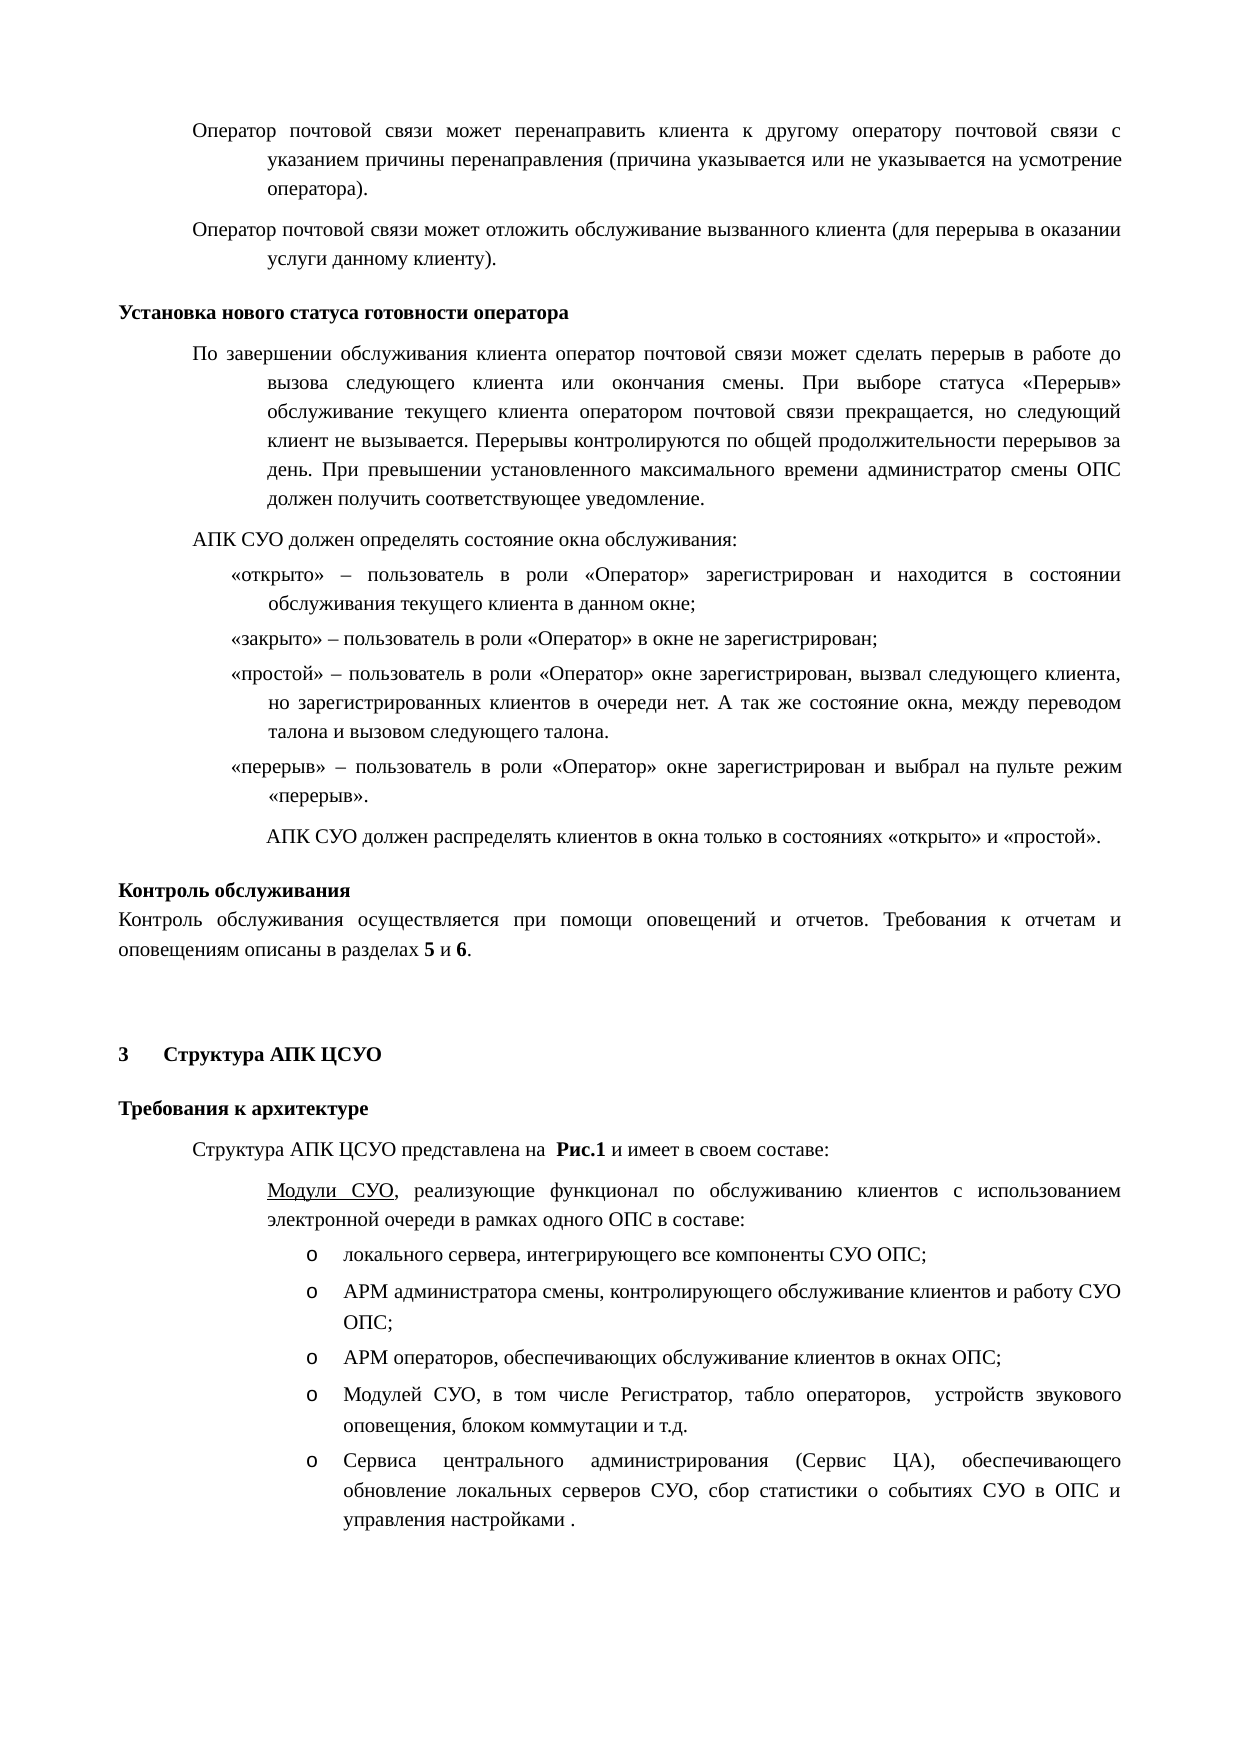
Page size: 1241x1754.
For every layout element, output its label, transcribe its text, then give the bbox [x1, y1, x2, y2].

text «закрыто» – пользователь в роли «Оператор» в окне не зарегистрирован; [231, 626, 1122, 650]
text Оператор почтовой связи может перенаправить клиента к другому оператору почтовой связи с указанием причины перенаправления (причина указывается или не указывается на усмотрение оператора). [192, 118, 1122, 200]
list Сервиса центрального администрирования (Сервис ЦА), обеспечивающего обновление локальных серверов СУО, сбор статистики о событиях СУО в ОПС и управления настройками . [306, 1448, 1122, 1531]
text АПК СУО должен определять состояние окна обслуживания: [192, 527, 1122, 551]
text По завершении обслуживания клиента оператор почтовой связи может сделать перерыв в работе до вызова следующего клиента или окончания смены. При выборе статуса «Перерыв» обслуживание текущего клиента оператором почтовой связи прекращается, но следующий клиент не вызывается. Перерывы контролируются по общей продолжительности перерывов за день. При превышении установленного максимального времени администратор смены ОПС должен получить соответствующее уведомление. [192, 341, 1122, 509]
list Модулей СУО, в том числе Регистратор, табло операторов, устройств звукового оповещения, блоком коммутации и т.д. [306, 1382, 1122, 1437]
text Контроль обслуживания осуществляется при помощи оповещений и отчетов. Требования к отчетам и оповещениям описаны в разделах 5 и 6. [118, 907, 1122, 961]
list АРМ операторов, обеспечивающих обслуживание клиентов в окнах ОПС; [306, 1345, 1122, 1371]
text Требования к архитектуре [118, 1096, 1122, 1120]
text Модули СУО, реализующие функционал по обслуживанию клиентов с использованием электронной очереди в рамках одного ОПС в составе: [267, 1178, 1122, 1231]
list АРМ администратора смены, контролирующего обслуживание клиентов и работу СУО ОПС; [306, 1279, 1122, 1334]
text Установка нового статуса готовности оператора [118, 300, 1122, 324]
text Оператор почтовой связи может отложить обслуживание вызванного клиента (для перерыва в оказании услуги данному клиенту). [192, 217, 1122, 270]
text Структура АПК ЦСУО представлена на Рис.1 и имеет в своем составе: [192, 1137, 1122, 1161]
text Контроль обслуживания [118, 878, 1122, 902]
text «открыто» – пользователь в роли «Оператор» зарегистрирован и находится в состоянии обслуживания текущего клиента в данном окне; [231, 562, 1122, 615]
list Структура АПК ЦСУО [118, 1042, 1122, 1066]
text АПК СУО должен распределять клиентов в окна только в состояниях «открыто» и «простой». [266, 824, 1122, 848]
list локального сервера, интегрирующего все компоненты СУО ОПС; [306, 1242, 1122, 1268]
text «простой» – пользователь в роли «Оператор» окне зарегистрирован, вызвал следующего клиента, но зарегистрированных клиентов в очереди нет. А так же состояние окна, между переводом талона и вызовом следующего талона. [231, 661, 1122, 743]
text «перерыв» – пользователь в роли «Оператор» окне зарегистрирован и выбрал на пульте режим «перерыв». [231, 754, 1122, 807]
